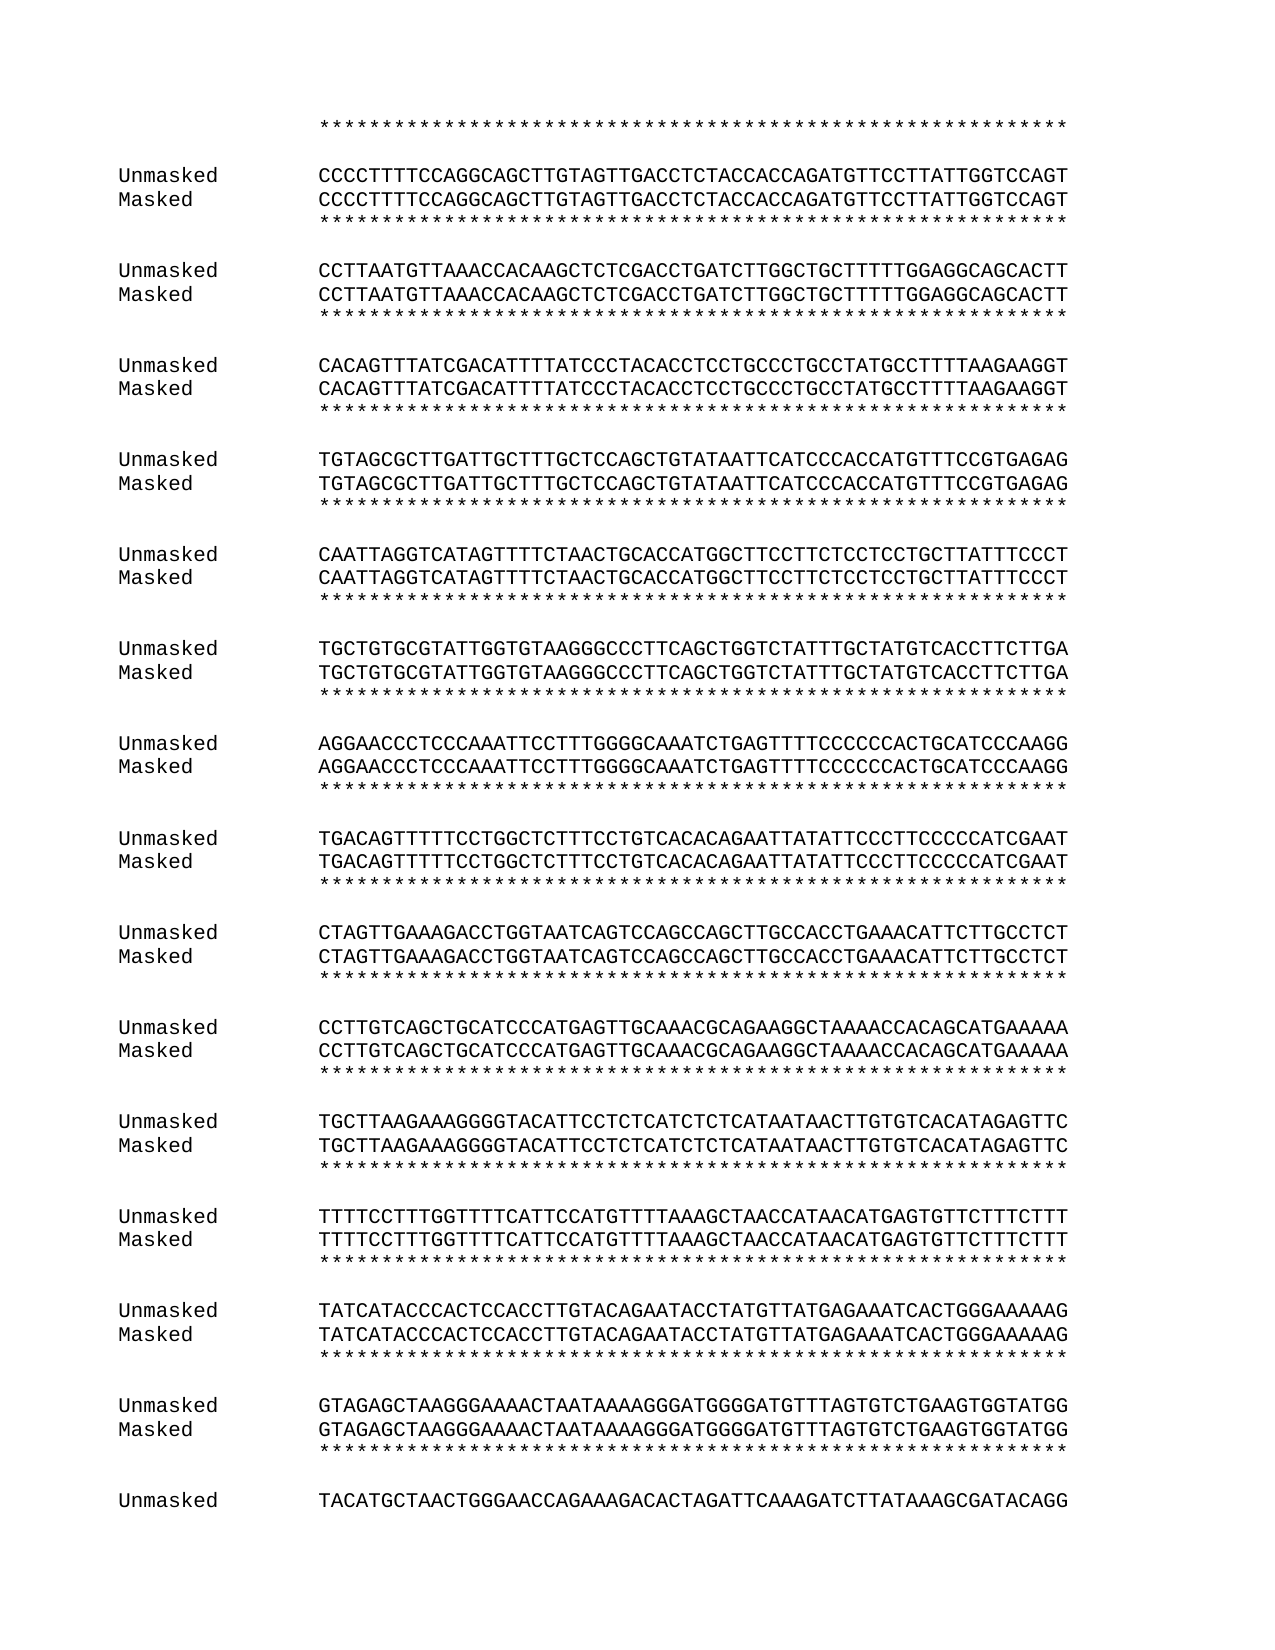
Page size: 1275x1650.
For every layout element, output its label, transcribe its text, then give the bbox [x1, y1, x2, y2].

text Unmasked TACATGCTAACTGGGAACCAGAAAGACACTAGATTCAAAGATCTTATAAAGCGATACAGG [118, 1489, 1157, 1513]
text ************************************************************ [118, 875, 1157, 898]
text Masked CCTTGTCAGCTGCATCCCATGAGTTGCAAACGCAGAAGGCTAAAACCACAGCATGAAAAA [118, 1040, 1157, 1064]
text Masked CCCCTTTTCCAGGCAGCTTGTAGTTGACCTCTACCACCAGATGTTCCTTATTGGTCCAGT [118, 189, 1157, 213]
text Unmasked TATCATACCCACTCCACCTTGTACAGAATACCTATGTTATGAGAAATCACTGGGAAAAAG [118, 1300, 1157, 1324]
text ************************************************************ [118, 1253, 1157, 1277]
text ************************************************************ [118, 969, 1157, 993]
text ************************************************************ [118, 1064, 1157, 1088]
text Unmasked AGGAACCCTCCCAAATTCCTTTGGGGCAAATCTGAGTTTTCCCCCCACTGCATCCCAAGG [118, 733, 1157, 757]
text Masked CAATTAGGTCATAGTTTTCTAACTGCACCATGGCTTCCTTCTCCTCCTGCTTATTTCCCT [118, 567, 1157, 591]
text Unmasked GTAGAGCTAAGGGAAAACTAATAAAAGGGATGGGGATGTTTAGTGTCTGAAGTGGTATGG [118, 1395, 1157, 1419]
text Unmasked CCTTAATGTTAAACCACAAGCTCTCGACCTGATCTTGGCTGCTTTTTGGAGGCAGCACTT [118, 260, 1157, 284]
text Masked CCTTAATGTTAAACCACAAGCTCTCGACCTGATCTTGGCTGCTTTTTGGAGGCAGCACTT [118, 284, 1157, 307]
text ************************************************************ [118, 780, 1157, 804]
text Unmasked CCCCTTTTCCAGGCAGCTTGTAGTTGACCTCTACCACCAGATGTTCCTTATTGGTCCAGT [118, 165, 1157, 189]
text ************************************************************ [118, 1158, 1157, 1182]
text ************************************************************ [118, 496, 1157, 520]
text ************************************************************ [118, 402, 1157, 426]
text Unmasked TTTTCCTTTGGTTTTCATTCCATGTTTTAAAGCTAACCATAACATGAGTGTTCTTTCTTT [118, 1206, 1157, 1229]
text Masked TGTAGCGCTTGATTGCTTTGCTCCAGCTGTATAATTCATCCCACCATGTTTCCGTGAGAG [118, 473, 1157, 496]
text Unmasked CTAGTTGAAAGACCTGGTAATCAGTCCAGCCAGCTTGCCACCTGAAACATTCTTGCCTCT [118, 922, 1157, 946]
text Masked CTAGTTGAAAGACCTGGTAATCAGTCCAGCCAGCTTGCCACCTGAAACATTCTTGCCTCT [118, 946, 1157, 969]
text Unmasked TGACAGTTTTTCCTGGCTCTTTCCTGTCACACAGAATTATATTCCCTTCCCCCATCGAAT [118, 827, 1157, 851]
text Unmasked CAATTAGGTCATAGTTTTCTAACTGCACCATGGCTTCCTTCTCCTCCTGCTTATTTCCCT [118, 544, 1157, 567]
text ************************************************************ [118, 686, 1157, 709]
text Unmasked TGTAGCGCTTGATTGCTTTGCTCCAGCTGTATAATTCATCCCACCATGTTTCCGTGAGAG [118, 449, 1157, 473]
text Masked TATCATACCCACTCCACCTTGTACAGAATACCTATGTTATGAGAAATCACTGGGAAAAAG [118, 1324, 1157, 1348]
text ************************************************************ [118, 118, 1157, 142]
text Unmasked CCTTGTCAGCTGCATCCCATGAGTTGCAAACGCAGAAGGCTAAAACCACAGCATGAAAAA [118, 1017, 1157, 1040]
text Masked GTAGAGCTAAGGGAAAACTAATAAAAGGGATGGGGATGTTTAGTGTCTGAAGTGGTATGG [118, 1419, 1157, 1442]
text Unmasked TGCTGTGCGTATTGGTGTAAGGGCCCTTCAGCTGGTCTATTTGCTATGTCACCTTCTTGA [118, 638, 1157, 662]
text Masked TTTTCCTTTGGTTTTCATTCCATGTTTTAAAGCTAACCATAACATGAGTGTTCTTTCTTT [118, 1229, 1157, 1253]
text Unmasked TGCTTAAGAAAGGGGTACATTCCTCTCATCTCTCATAATAACTTGTGTCACATAGAGTTC [118, 1111, 1157, 1135]
text Masked TGACAGTTTTTCCTGGCTCTTTCCTGTCACACAGAATTATATTCCCTTCCCCCATCGAAT [118, 851, 1157, 875]
text Masked TGCTTAAGAAAGGGGTACATTCCTCTCATCTCTCATAATAACTTGTGTCACATAGAGTTC [118, 1135, 1157, 1158]
text ************************************************************ [118, 213, 1157, 236]
text Masked CACAGTTTATCGACATTTTATCCCTACACCTCCTGCCCTGCCTATGCCTTTTAAGAAGGT [118, 378, 1157, 402]
text ************************************************************ [118, 591, 1157, 615]
text ************************************************************ [118, 1442, 1157, 1466]
text Unmasked CACAGTTTATCGACATTTTATCCCTACACCTCCTGCCCTGCCTATGCCTTTTAAGAAGGT [118, 354, 1157, 378]
text ************************************************************ [118, 1348, 1157, 1371]
text ************************************************************ [118, 307, 1157, 331]
text Masked AGGAACCCTCCCAAATTCCTTTGGGGCAAATCTGAGTTTTCCCCCCACTGCATCCCAAGG [118, 757, 1157, 780]
text Masked TGCTGTGCGTATTGGTGTAAGGGCCCTTCAGCTGGTCTATTTGCTATGTCACCTTCTTGA [118, 662, 1157, 686]
